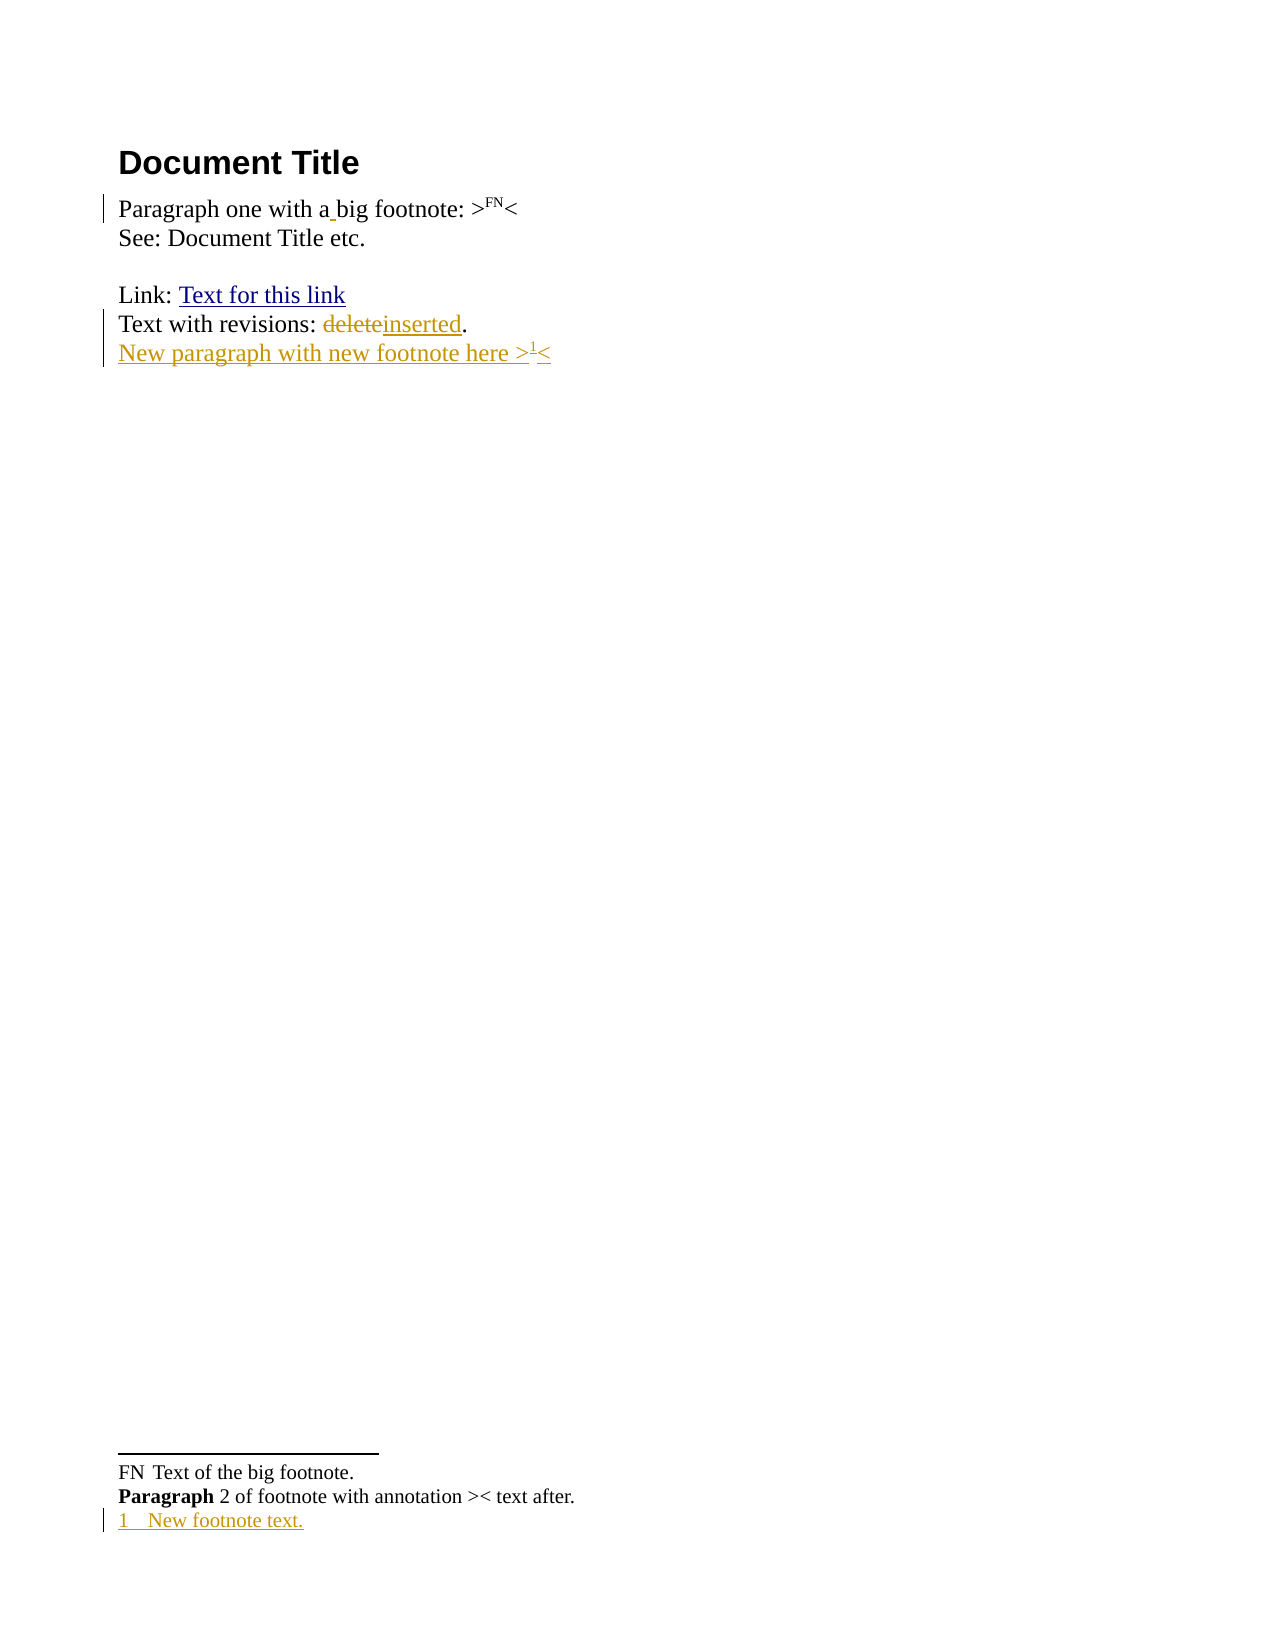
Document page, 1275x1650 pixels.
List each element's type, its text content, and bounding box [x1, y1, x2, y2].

text Paragraph one with a big footnote: >< [118, 194, 1157, 223]
text New footnote text. [118, 1508, 1157, 1532]
text Text with revisions: inserted. [118, 309, 1157, 338]
text See: Document Title etc. [118, 223, 1157, 252]
text Text of the big footnote. [118, 1460, 1157, 1484]
subtitle Document Title [118, 143, 1157, 182]
text New paragraph with new footnote here >< [118, 338, 1157, 367]
text Link: Text for this link [118, 281, 1157, 309]
text Paragraph 2 of footnote with annotation >< text after. [118, 1484, 1157, 1508]
